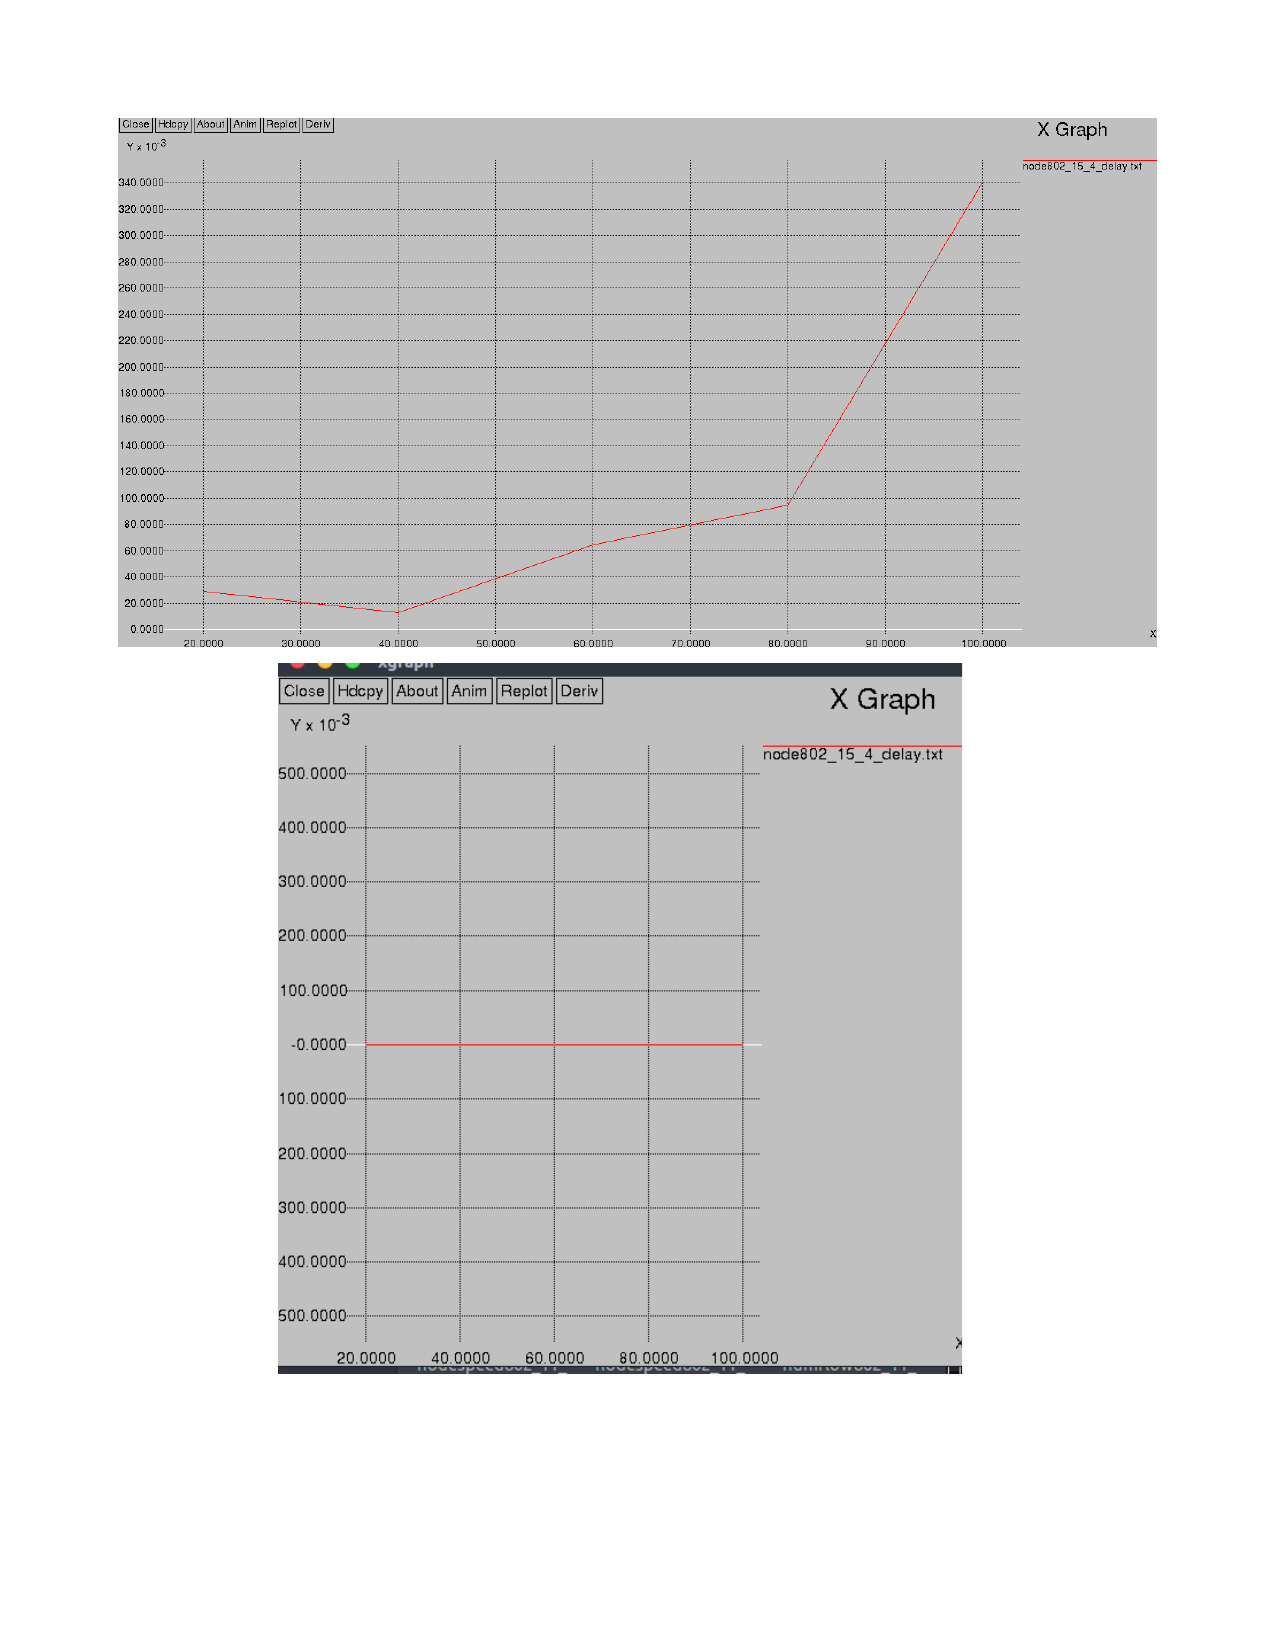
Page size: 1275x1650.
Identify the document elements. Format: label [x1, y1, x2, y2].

picture [118, 118, 1157, 647]
picture [278, 663, 963, 1374]
